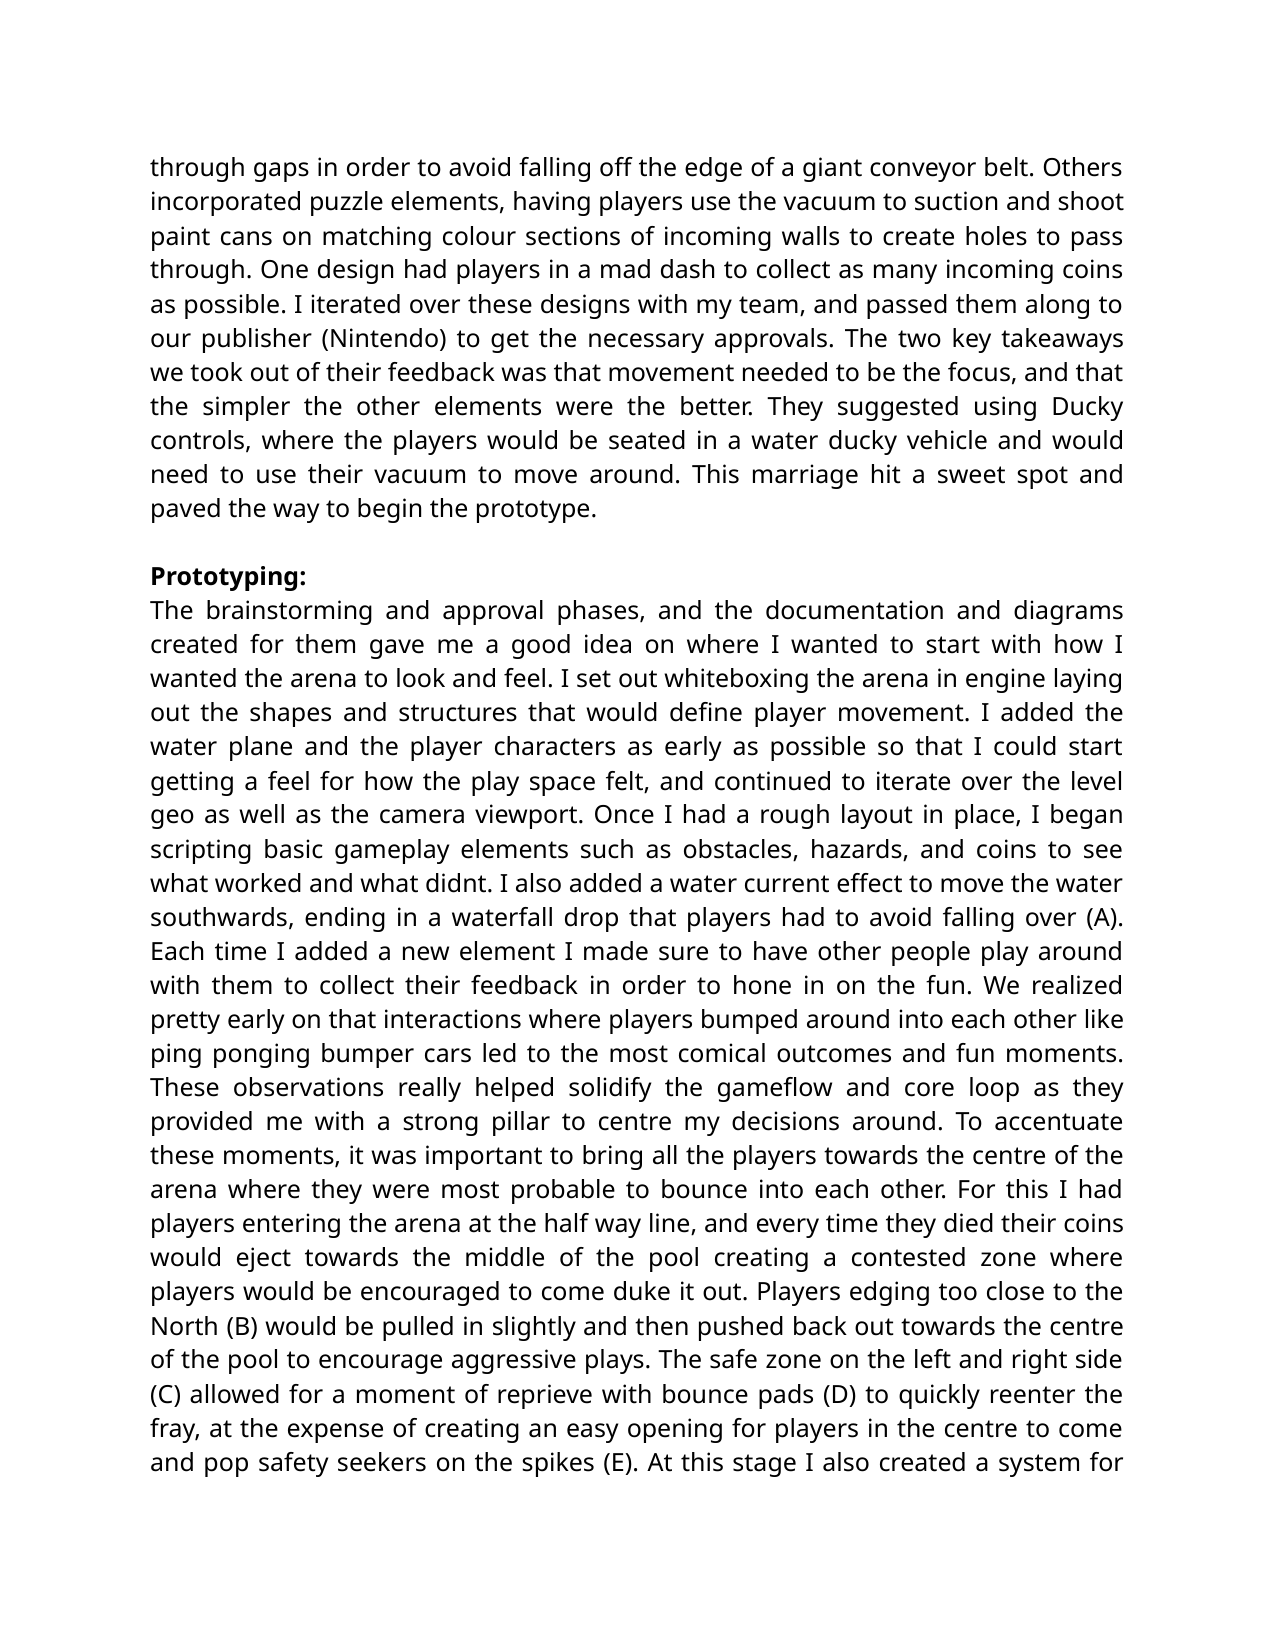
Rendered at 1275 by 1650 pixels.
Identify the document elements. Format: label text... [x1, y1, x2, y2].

text through gaps in order to avoid falling off the edge of a giant conveyor belt. Others incorporated puzzle elements, having players use the vacuum to suction and shoot paint cans on matching colour sections of incoming walls to create holes to pass through. One design had players in a mad dash to collect as many incoming coins as possible. I iterated over these designs with my team, and passed them along to our publisher (Nintendo) to get the necessary approvals. The two key takeaways we took out of their feedback was that movement needed to be the focus, and that the simpler the other elements were the better. They suggested using Ducky controls, where the players would be seated in a water ducky vehicle and would need to use their vacuum to move around. This marriage hit a sweet spot and paved the way to begin the prototype. [150, 150, 1125, 525]
text The brainstorming and approval phases, and the documentation and diagrams created for them gave me a good idea on where I wanted to start with how I wanted the arena to look and feel. I set out whiteboxing the arena in engine laying out the shapes and structures that would define player movement. I added the water plane and the player characters as early as possible so that I could start getting a feel for how the play space felt, and continued to iterate over the level geo as well as the camera viewport. Once I had a rough layout in place, I began scripting basic gameplay elements such as obstacles, hazards, and coins to see what worked and what didnt. I also added a water current effect to move the water southwards, ending in a waterfall drop that players had to avoid falling over (A). Each time I added a new element I made sure to have other people play around with them to collect their feedback in order to hone in on the fun. We realized pretty early on that interactions where players bumped around into each other like ping ponging bumper cars led to the most comical outcomes and fun moments. These observations really helped solidify the gameflow and core loop as they provided me with a strong pillar to centre my decisions around. To accentuate these moments, it was important to bring all the players towards the centre of the arena where they were most probable to bounce into each other. For this I had players entering the arena at the half way line, and every time they died their coins would eject towards the middle of the pool creating a contested zone where players would be encouraged to come duke it out. Players edging too close to the North (B) would be pulled in slightly and then pushed back out towards the centre of the pool to encourage aggressive plays. The safe zone on the left and right side (C) allowed for a moment of reprieve with bounce pads (D) to quickly reenter the fray, at the expense of creating an easy opening for players in the centre to come and pop safety seekers on the spikes (E). At this stage I also created a system for [150, 593, 1125, 1478]
text Prototyping: [150, 559, 1125, 593]
